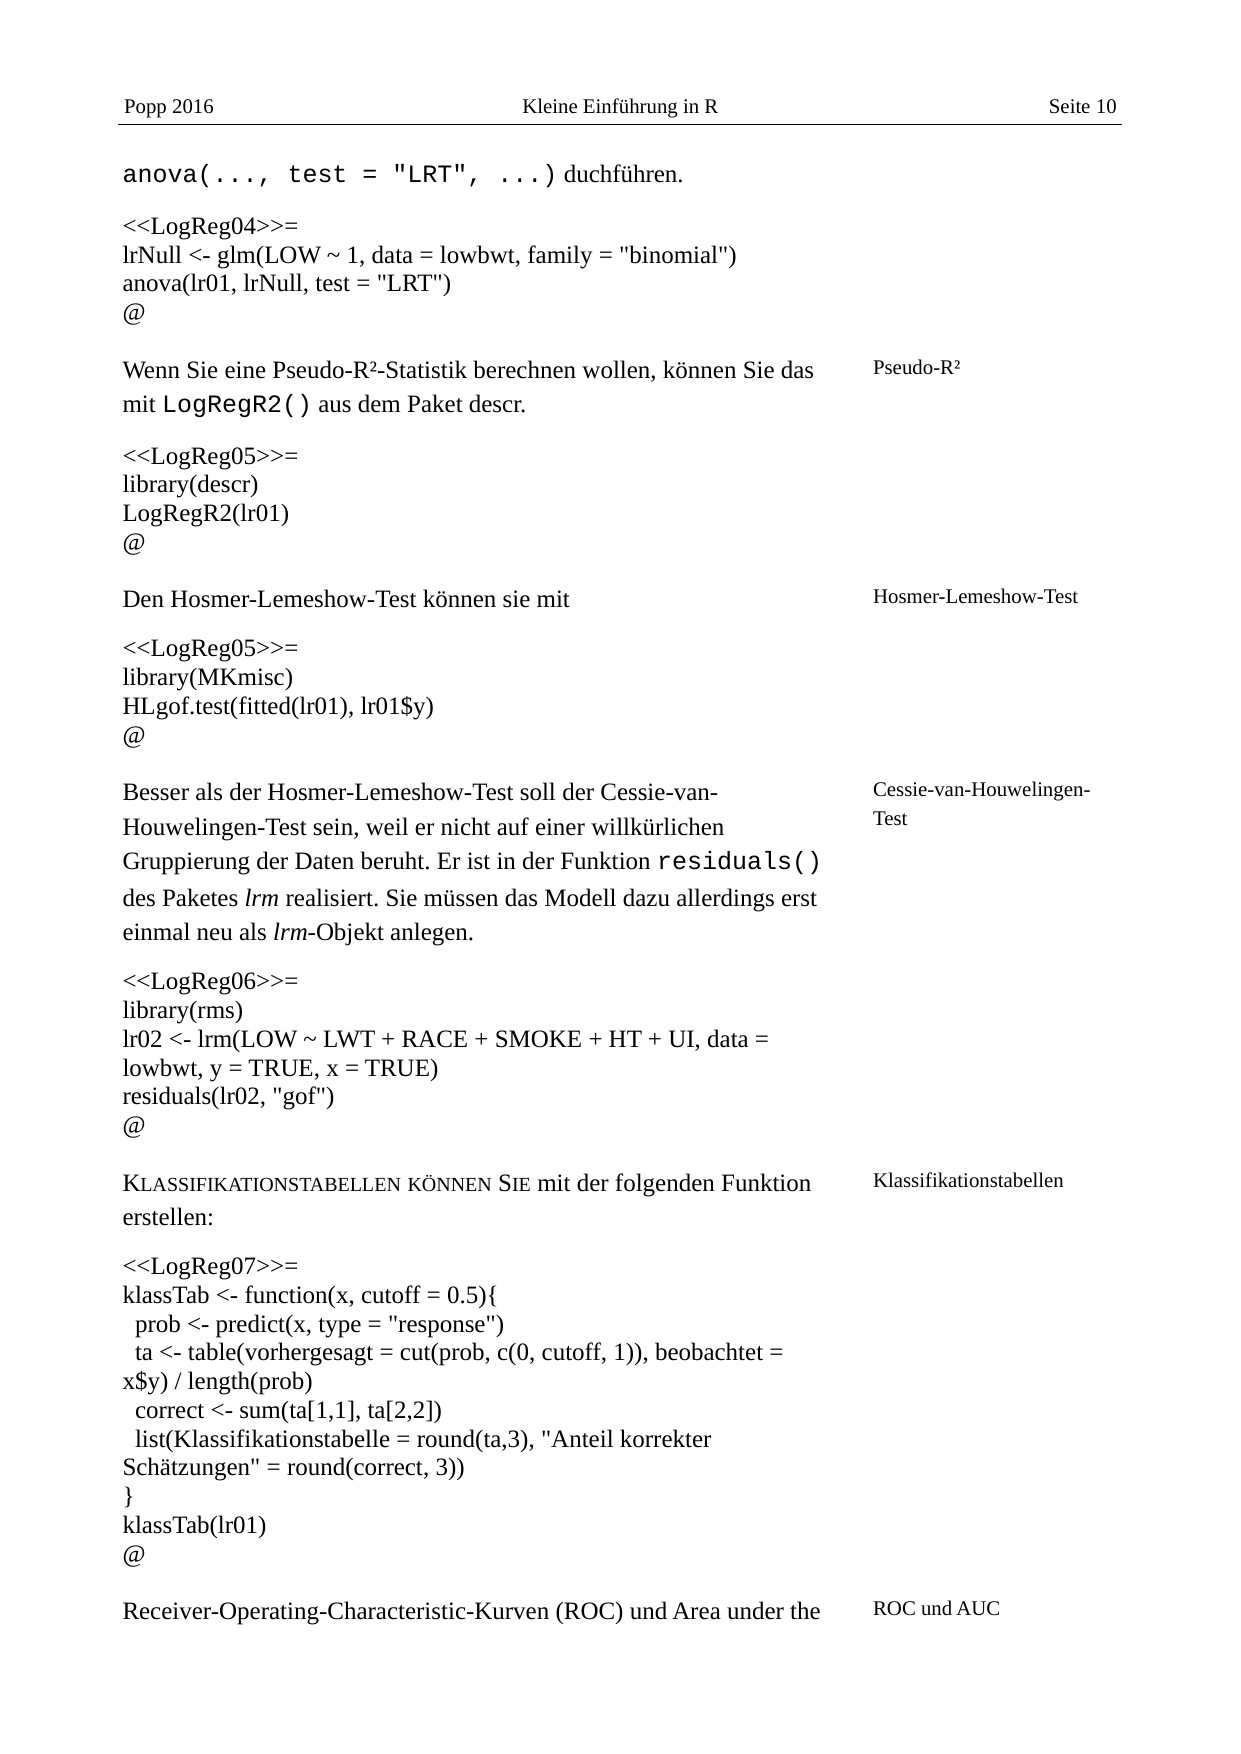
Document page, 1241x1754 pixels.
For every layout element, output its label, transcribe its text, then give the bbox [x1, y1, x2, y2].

table_cell Wenn Sie eine Pseudo-R²-Statistik berechnen wollen, können Sie das mit LogRegR2() aus dem Paket descr. <<LogReg05>>= library(descr) LogRegR2(lr01) @ [122, 355, 855, 584]
table_header [855, 159, 1123, 355]
table_cell Klassifikationstabellen [855, 1168, 1123, 1596]
table_cell Receiver-Operating-Characteristic-Kurven (ROC) und Area under the [122, 1596, 855, 1635]
table_cell Cessie-van-Houwelingen-Test [855, 777, 1123, 1168]
table_cell Pseudo-R² [855, 355, 1123, 584]
table_cell Klassifikationstabellen können Sie mit der folgenden Funktion erstellen: <<LogReg07>>= klassTab <- function(x, cutoff = 0.5){ prob <- predict(x, type = "response") ta <- table(vorhergesagt = cut(prob, c(0, cutoff, 1)), beobachtet = x$y) / length(prob) correct <- sum(ta[1,1], ta[2,2]) list(Klassifikationstabelle = round(ta,3), "Anteil korrekter Schätzungen" = round(correct, 3)) } klassTab(lr01) @ [122, 1168, 855, 1596]
table_cell Den Hosmer-Lemeshow-Test können sie mit <<LogReg05>>= library(MKmisc) HLgof.test(fitted(lr01), lr01$y) @ [122, 585, 855, 777]
table_cell ROC und AUC [855, 1596, 1123, 1635]
table_header anova(..., test = "LRT", ...) duchführen. <<LogReg04>>= lrNull <- glm(LOW ~ 1, data = lowbwt, family = "binomial") anova(lr01, lrNull, test = "LRT") @ [122, 159, 855, 355]
table_cell Besser als der Hosmer-Lemeshow-Test soll der Cessie-van-Houwelingen-Test sein, weil er nicht auf einer willkürlichen Gruppierung der Daten beruht. Er ist in der Funktion residuals() des Paketes lrm realisiert. Sie müssen das Modell dazu allerdings erst einmal neu als lrm-Objekt anlegen. <<LogReg06>>= library(rms) lr02 <- lrm(LOW ~ LWT + RACE + SMOKE + HT + UI, data = lowbwt, y = TRUE, x = TRUE) residuals(lr02, "gof") @ [122, 777, 855, 1168]
table_cell Hosmer-Lemeshow-Test [855, 585, 1123, 777]
